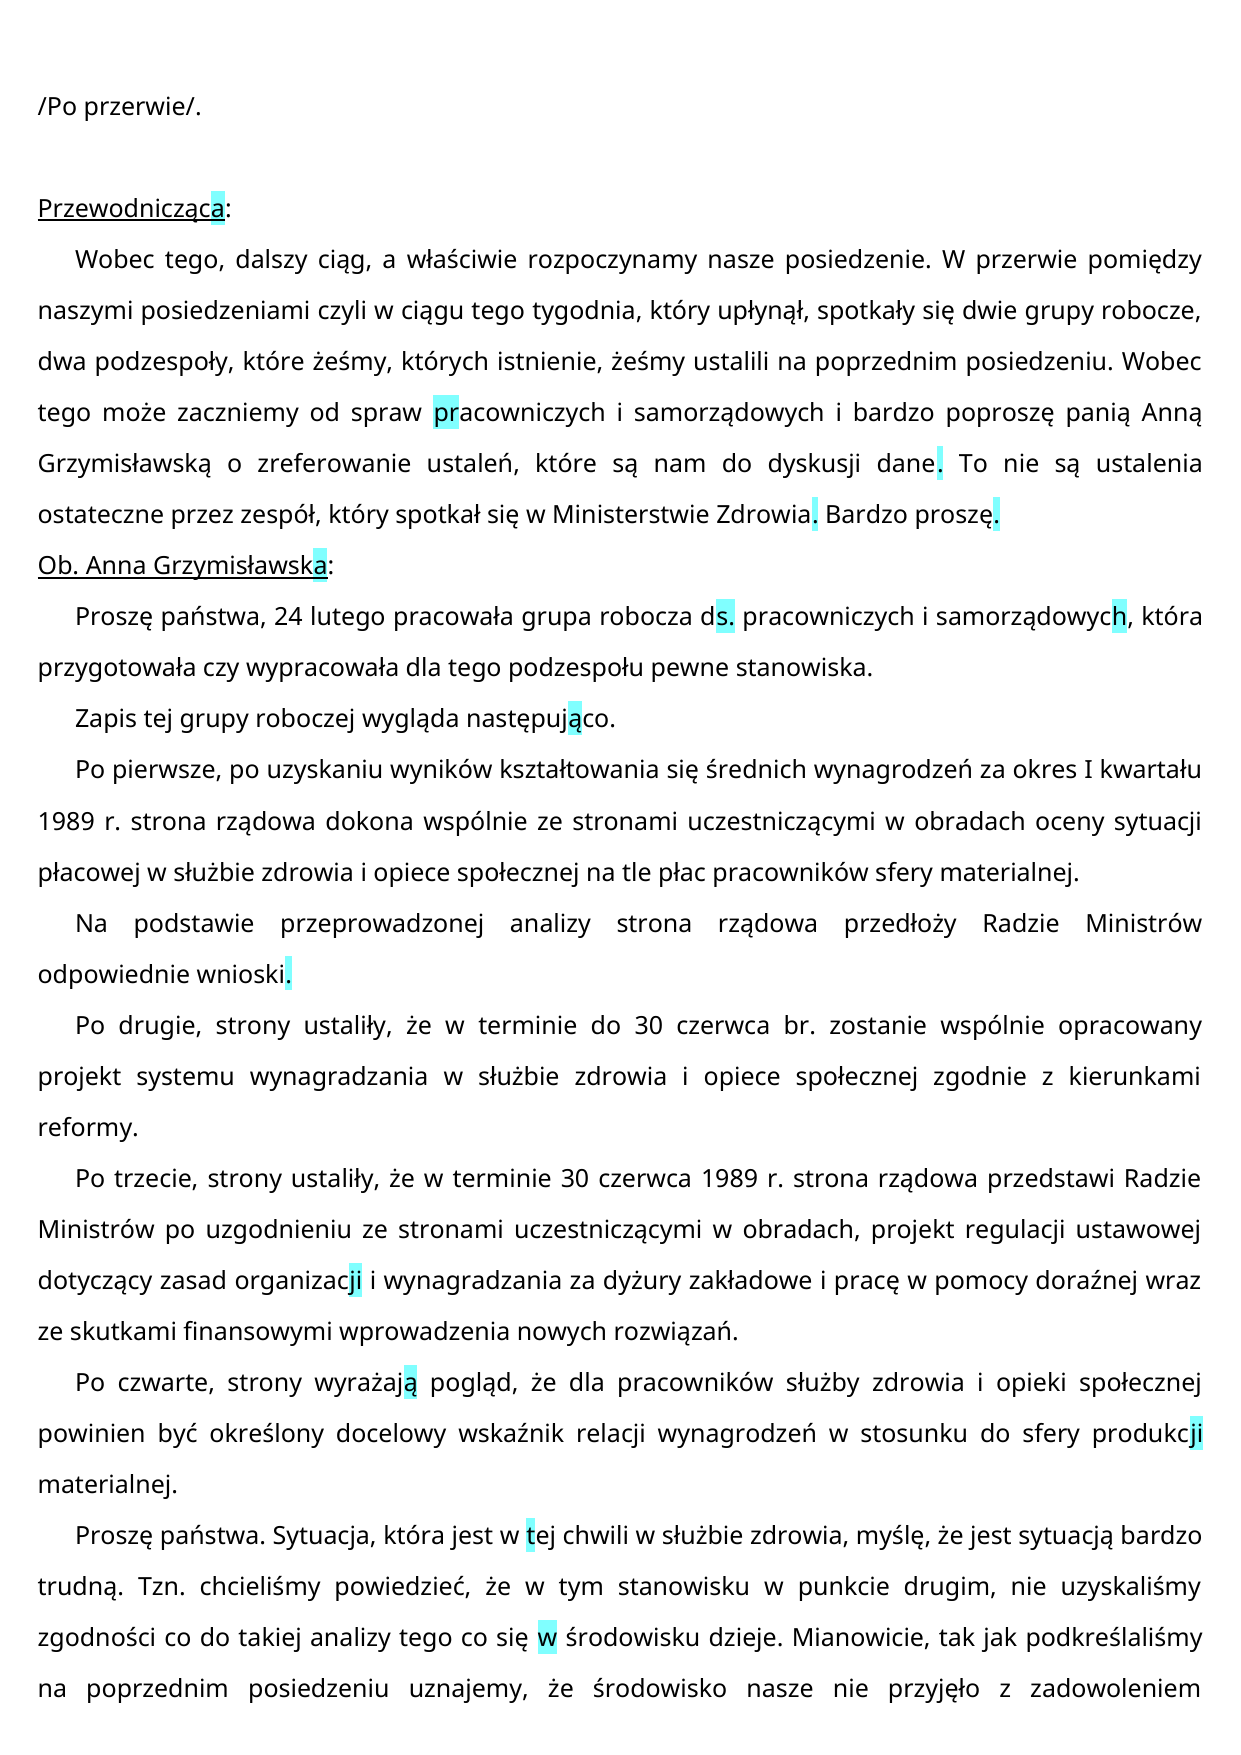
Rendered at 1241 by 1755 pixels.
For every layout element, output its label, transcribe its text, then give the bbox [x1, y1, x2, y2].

text Po pierwsze, po uzyskaniu wyników kształtowania się średnich wynagrodzeń za okres I kwartału 1989 r. strona rządowa dokona wspólnie ze stronami uczestniczącymi w obradach oceny sytuacji płacowej w służbie zdrowia i opiece społecznej na tle płac pracowników sfery materialnej. [37, 752, 1203, 888]
text Proszę państwa. Sytuacja, która jest w tej chwili w służbie zdrowia, myślę, że jest sytuacją bardzo trudną. Tzn. chcieliśmy powiedzieć, że w tym stanowisku w punkcie drugim, nie uzyskaliśmy zgodności co do takiej analizy tego co się w środowisku dzieje. Mianowicie, tak jak podkreślaliśmy na poprzednim posiedzeniu uznajemy, że środowisko nasze nie przyjęło z zadowoleniem [37, 1518, 1203, 1705]
text Po drugie, strony ustaliły, że w terminie do 30 czerwca br. zostanie wspólnie opracowany projekt systemu wynagradzania w służbie zdrowia i opiece społecznej zgodnie z kierunkami reformy. [37, 1007, 1203, 1143]
text Przewodnicząca: [37, 191, 1203, 225]
text Ob. Anna Grzymisławska: [37, 548, 1203, 582]
text Po trzecie, strony ustaliły, że w terminie 30 czerwca 1989 r. strona rządowa przedstawi Radzie Ministrów po uzgodnieniu ze stronami uczestniczącymi w obradach, projekt regulacji ustawowej dotyczący zasad organizacji i wynagradzania za dyżury zakładowe i pracę w pomocy doraźnej wraz ze skutkami finansowymi wprowadzenia nowych rozwiązań. [37, 1160, 1203, 1348]
text Na podstawie przeprowadzonej analizy strona rządowa przedłoży Radzie Ministrów odpowiednie wnioski. [37, 905, 1203, 990]
text Zapis tej grupy roboczej wygląda następująco. [37, 701, 1203, 735]
text Proszę państwa, 24 lutego pracowała grupa robocza ds. pracowniczych i samorządowych, która przygotowała czy wypracowała dla tego podzespołu pewne stanowiska. [37, 599, 1203, 684]
text Po czwarte, strony wyrażają pogląd, że dla pracowników służby zdrowia i opieki społecznej powinien być określony docelowy wskaźnik relacji wynagrodzeń w stosunku do sfery produkcji materialnej. [37, 1364, 1203, 1501]
text /Po przerwie/. [37, 88, 1203, 123]
text Wobec tego, dalszy ciąg, a właściwie rozpoczynamy nasze posiedzenie. W przerwie pomiędzy naszymi posiedzeniami czyli w ciągu tego tygodnia, który upłynął, spotkały się dwie grupy robocze, dwa podzespoły, które żeśmy, których istnienie, żeśmy ustalili na poprzednim posiedzeniu. Wobec tego może zaczniemy od spraw pracowniczych i samorządowych i bardzo poproszę panią Anną Grzymisławską o zreferowanie ustaleń, które są nam do dyskusji dane. To nie są ustalenia ostateczne przez zespół, który spotkał się w Ministerstwie Zdrowia. Bardzo proszę. [37, 242, 1203, 531]
